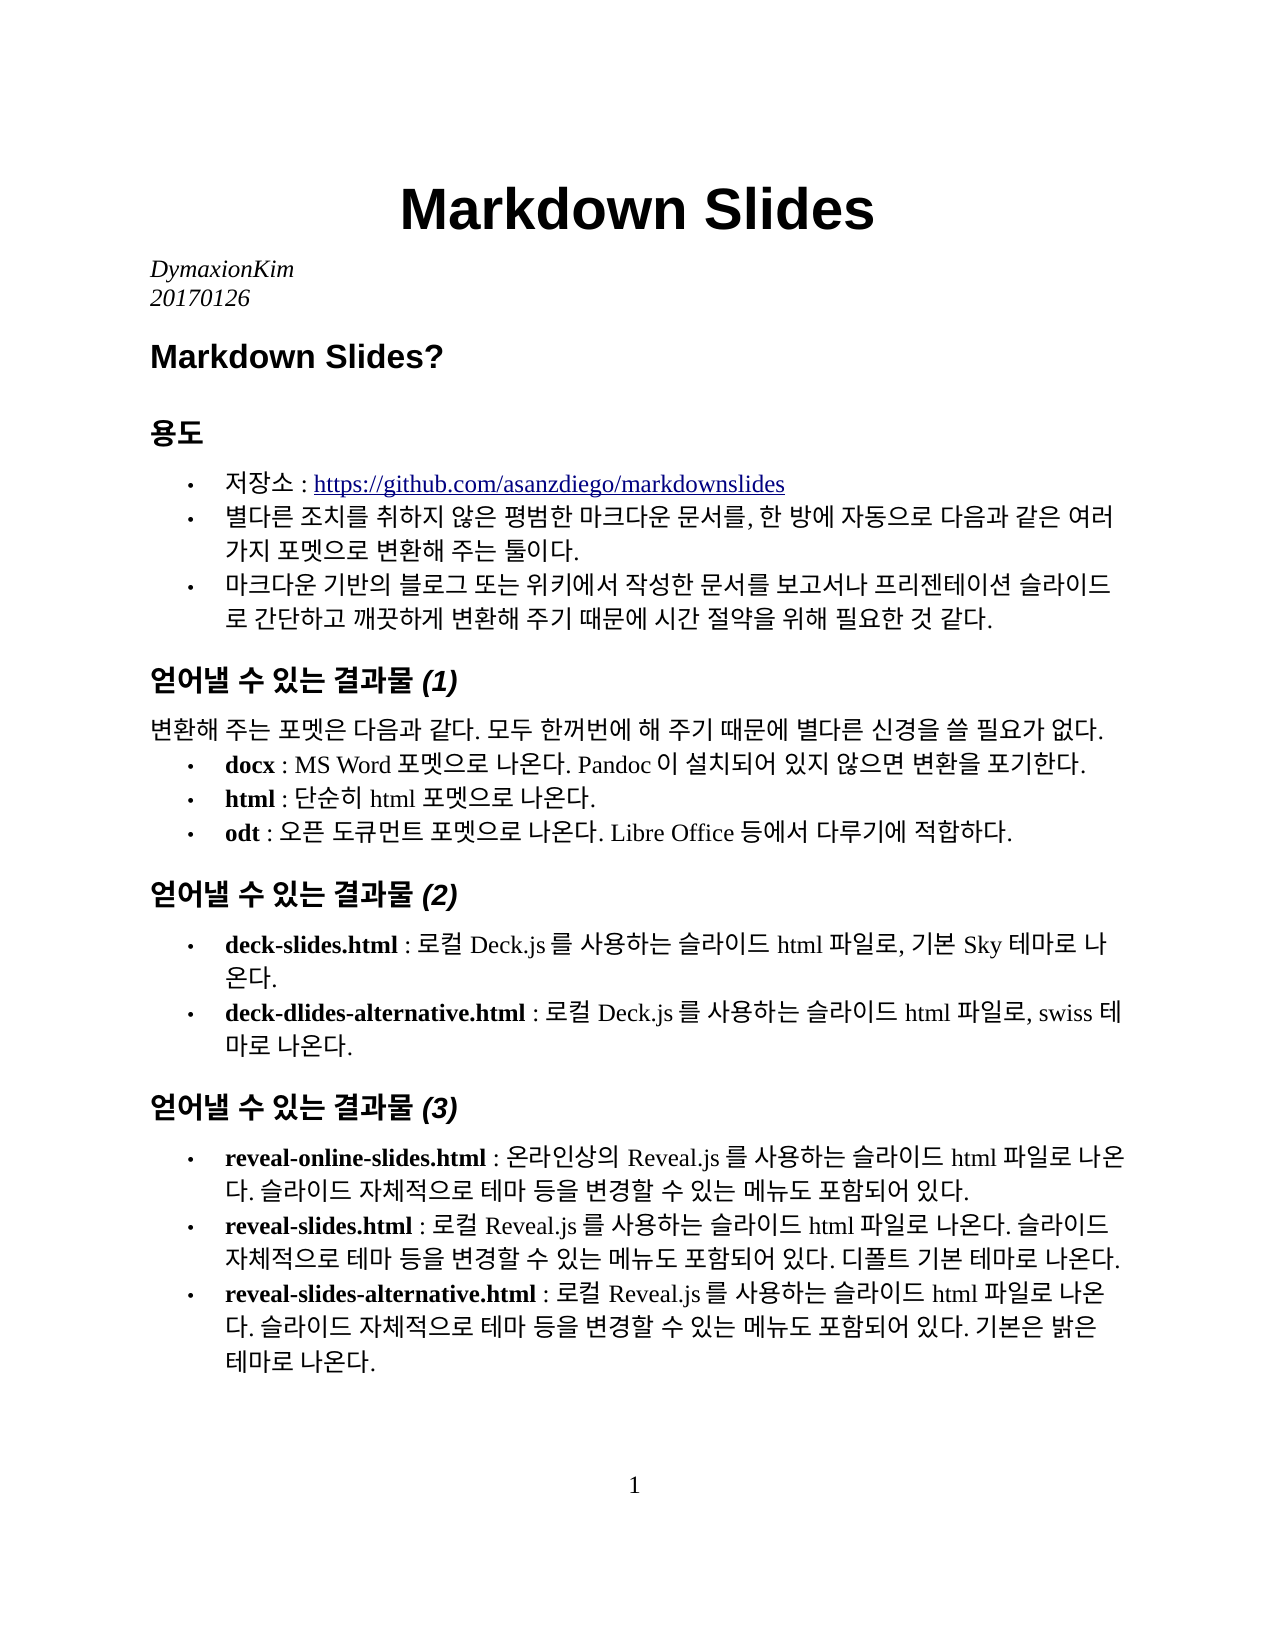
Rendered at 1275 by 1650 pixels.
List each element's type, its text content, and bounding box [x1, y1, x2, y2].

text 변환해 주는 포멧은 다음과 같다. 모두 한꺼번에 해 주기 때문에 별다른 신경을 쓸 필요가 없다. [150, 713, 1125, 747]
list html : 단순히 html 포멧으로 나온다. [187, 781, 1125, 815]
list odt : 오픈 도큐먼트 포멧으로 나온다. Libre Office 등에서 다루기에 적합하다. [187, 815, 1125, 849]
list 마크다운 기반의 블로그 또는 위키에서 작성한 문서를 보고서나 프리젠테이션 슬라이드로 간단하고 깨끗하게 변환해 주기 때문에 시간 절약을 위해 필요한 것 같다. [187, 568, 1125, 636]
subtitle 얻어낼 수 있는 결과물 (3) [150, 1088, 1125, 1127]
subtitle 얻어낼 수 있는 결과물 (1) [150, 661, 1125, 700]
text 20170126 [150, 283, 1125, 312]
list deck-slides.html : 로컬 Deck.js를 사용하는 슬라이드 html 파일로, 기본 Sky 테마로 나온다. [187, 926, 1125, 994]
list reveal-slides-alternative.html : 로컬 Reveal.js를 사용하는 슬라이드 html 파일로 나온다. 슬라이드 자체적으로 테마 등을 변경할 수 있는 메뉴도 포함되어 있다. 기본은 밝은 테마로 나온다. [187, 1276, 1125, 1378]
subtitle Markdown Slides? [150, 337, 1125, 376]
list reveal-slides.html : 로컬 Reveal.js를 사용하는 슬라이드 html 파일로 나온다. 슬라이드 자체적으로 테마 등을 변경할 수 있는 메뉴도 포함되어 있다. 디폴트 기본 테마로 나온다. [187, 1208, 1125, 1276]
text DymaxionKim [150, 254, 1125, 283]
list reveal-online-slides.html : 온라인상의 Reveal.js를 사용하는 슬라이드 html 파일로 나온다. 슬라이드 자체적으로 테마 등을 변경할 수 있는 메뉴도 포함되어 있다. [187, 1140, 1125, 1208]
list 저장소 : https://github.com/asanzdiego/markdownslides [187, 465, 1125, 499]
subtitle 얻어낼 수 있는 결과물 (2) [150, 874, 1125, 914]
list docx : MS Word 포멧으로 나온다. Pandoc이 설치되어 있지 않으면 변환을 포기한다. [187, 747, 1125, 781]
title Markdown Slides [150, 175, 1125, 242]
subtitle 용도 [150, 413, 1125, 453]
list deck-dlides-alternative.html : 로컬 Deck.js를 사용하는 슬라이드 html 파일로, swiss 테마로 나온다. [187, 994, 1125, 1063]
list 별다른 조치를 취하지 않은 평범한 마크다운 문서를, 한 방에 자동으로 다음과 같은 여러가지 포멧으로 변환해 주는 툴이다. [187, 499, 1125, 568]
